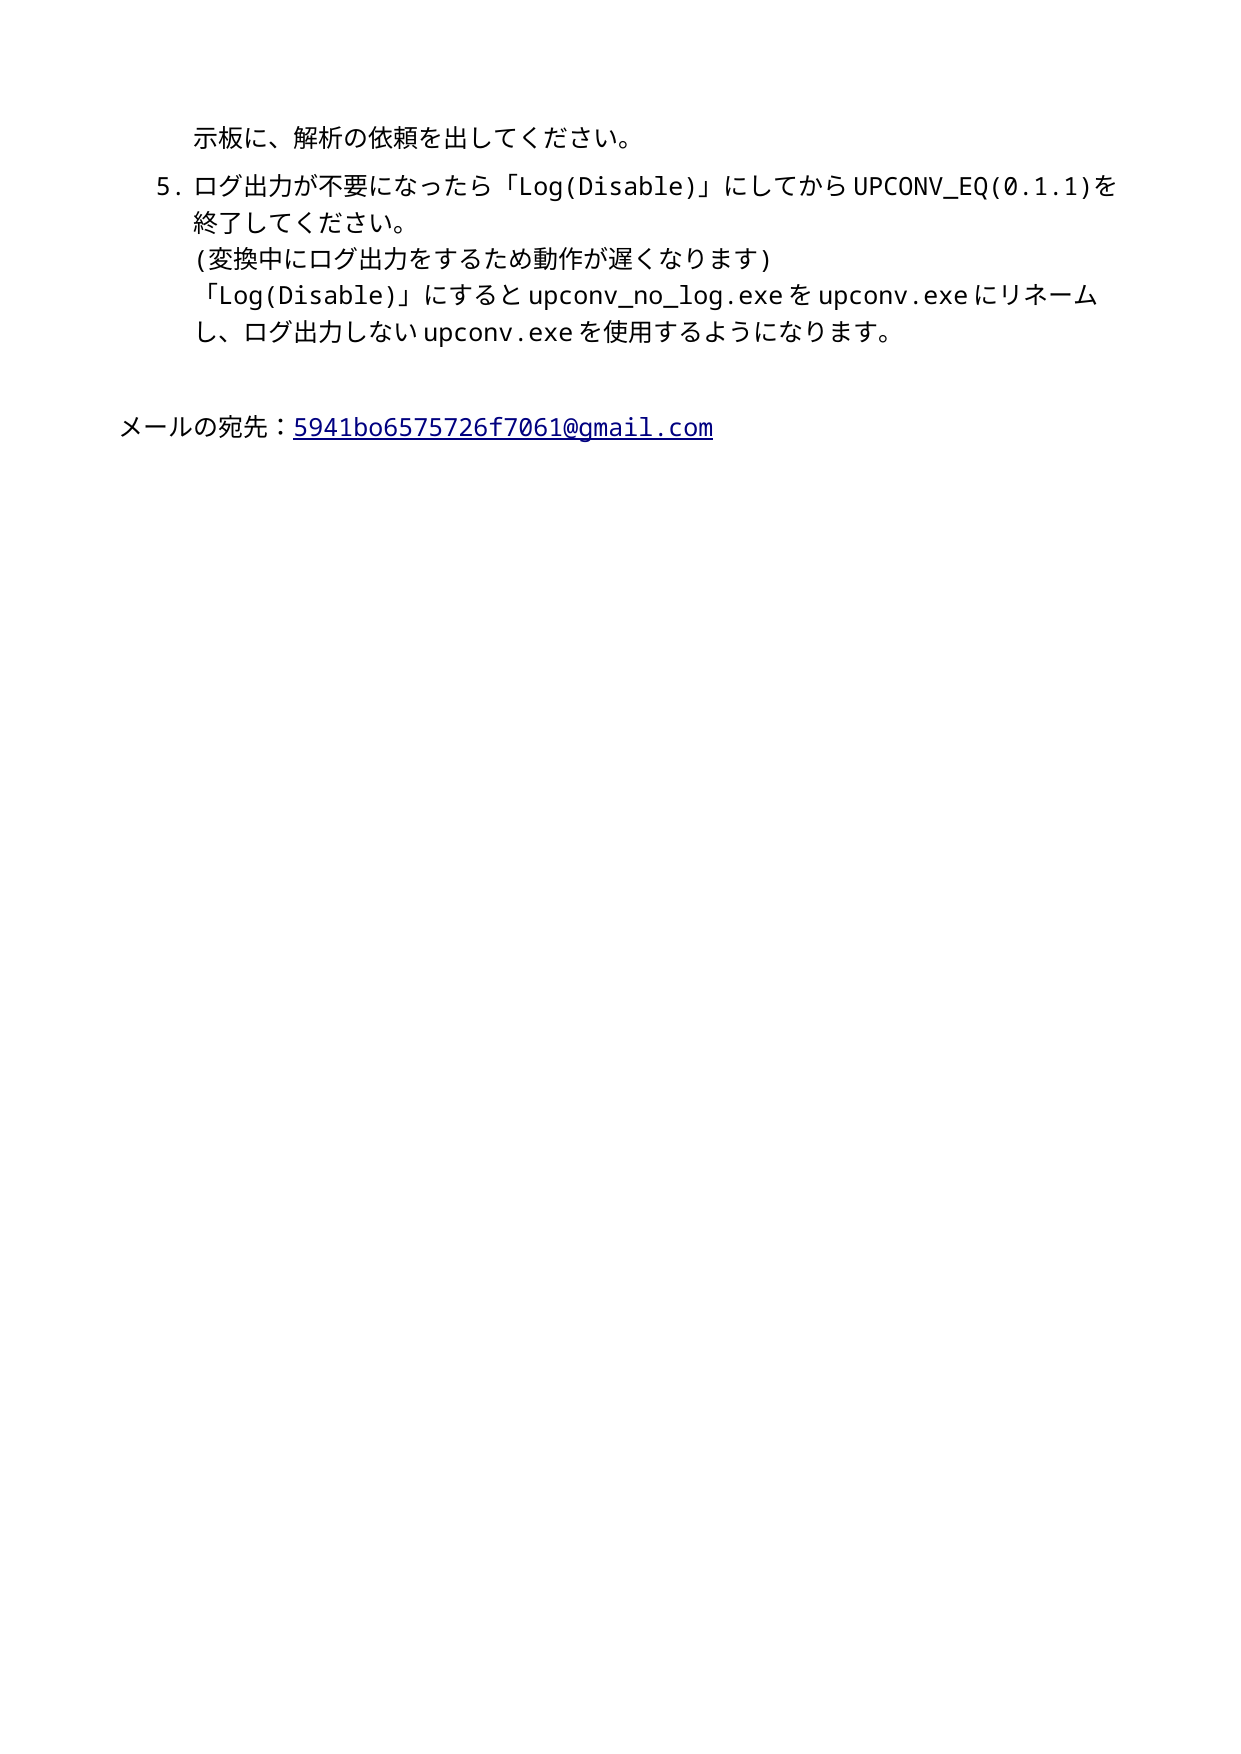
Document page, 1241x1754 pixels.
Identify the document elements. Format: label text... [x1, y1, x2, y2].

list 示板に、解析の依頼を出してください。 [156, 118, 1122, 154]
list ログ出力が不要になったら「Log(Disable)」にしてからUPCONV_EQ(0.1.1)を終了してください。 (変換中にログ出力をするため動作が遅くなります) 「Log(Disable)」にするとupconv_no_log.exeをupconv.exeにリネームし、ログ出力しないupconv.exeを使用するようになります。 [156, 167, 1122, 348]
text メールの宛先：5941bo6575726f7061@gmail.com [118, 407, 1122, 444]
